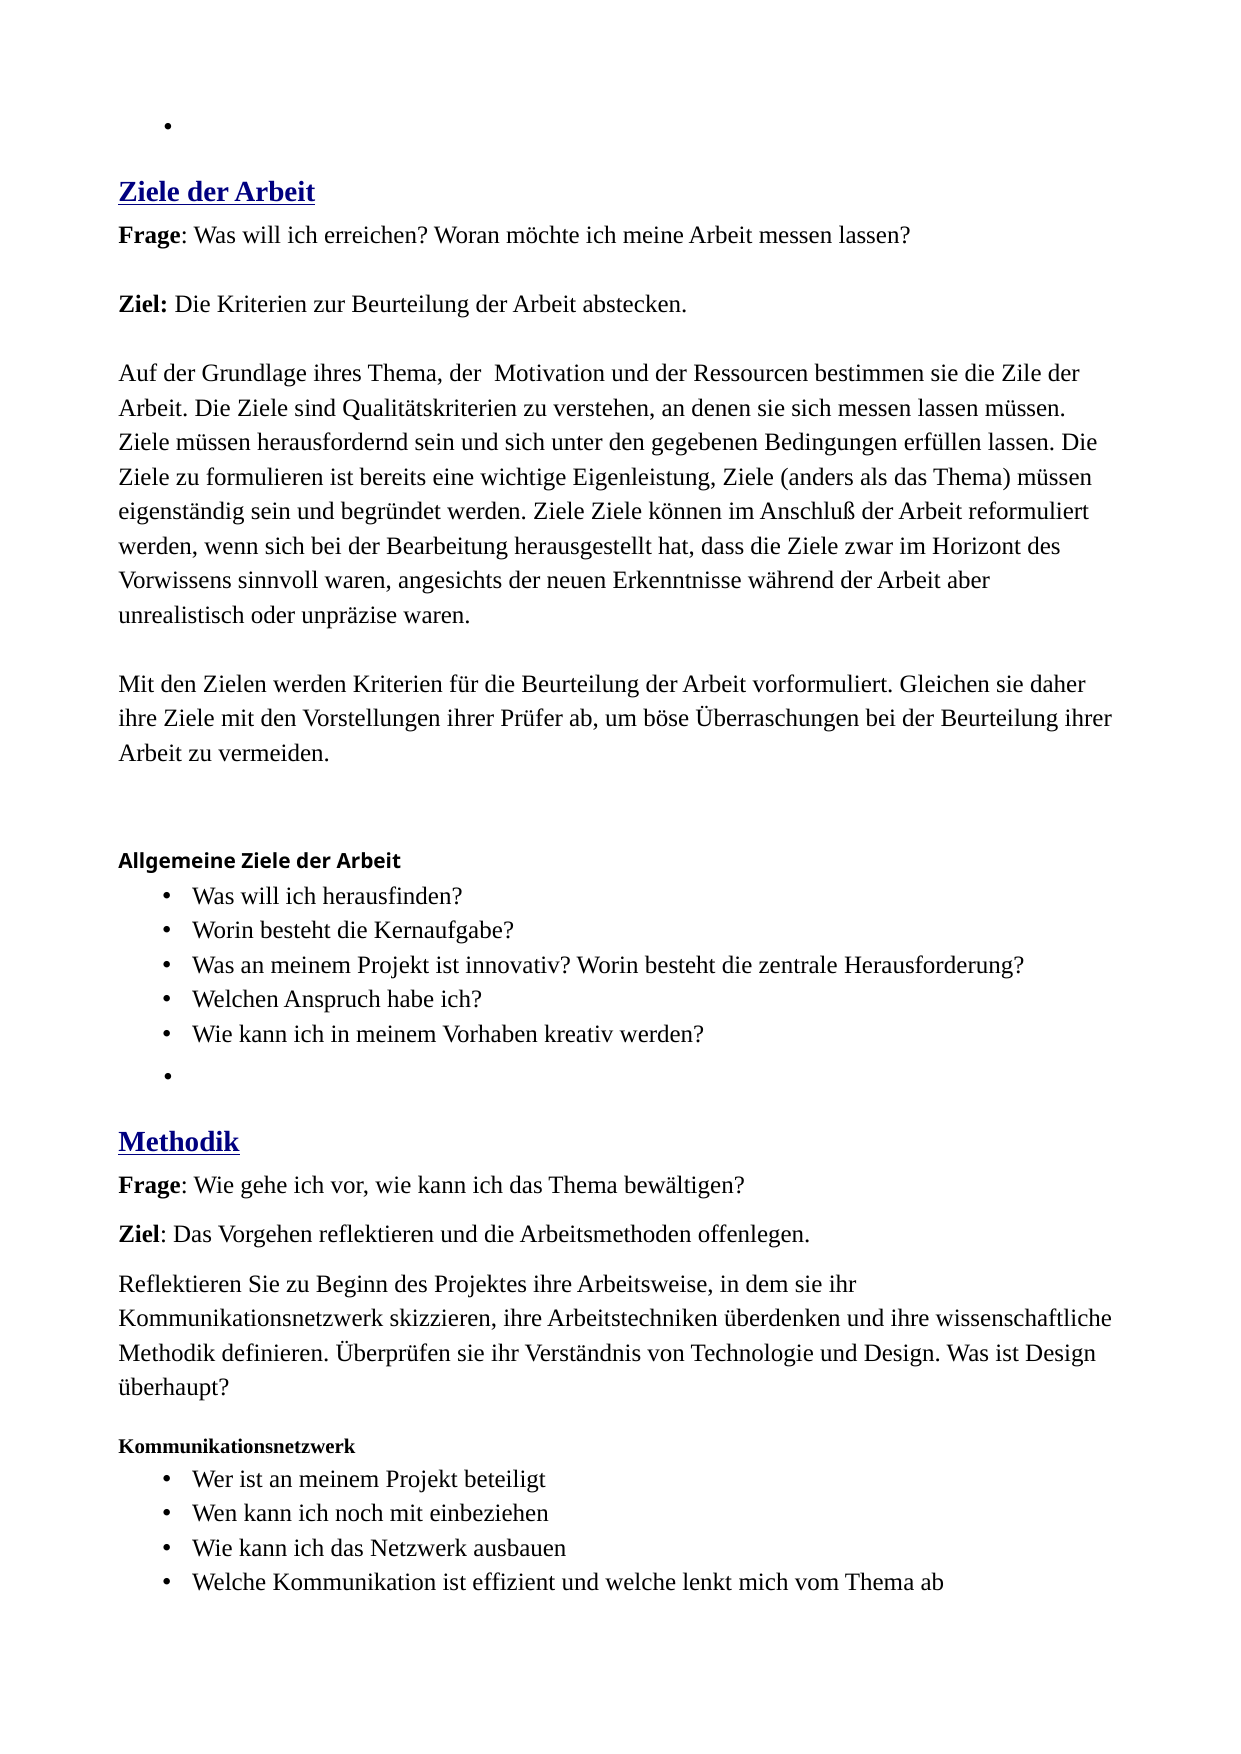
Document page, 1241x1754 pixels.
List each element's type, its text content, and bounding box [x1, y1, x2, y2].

list Wie kann ich das Netzwerk ausbauen [162, 1533, 1122, 1562]
subtitle Kommunikationsnetzwerk [118, 1434, 1122, 1458]
list Was an meinem Projekt ist innovativ? Worin besteht die zentrale Herausforderung? [162, 950, 1122, 979]
list Wie kann ich in meinem Vorhaben kreativ werden? [162, 1019, 1122, 1048]
text Ziel: Das Vorgehen reflektieren und die Arbeitsmethoden offenlegen. [118, 1219, 1122, 1248]
list Wer ist an meinem Projekt beteiligt [162, 1464, 1122, 1493]
subtitle Ziele der Arbeit [118, 174, 1122, 208]
list Was will ich herausfinden? [162, 881, 1122, 910]
subtitle Allgemeine Ziele der Arbeit [118, 846, 1122, 875]
list Wen kann ich noch mit einbeziehen [162, 1498, 1122, 1527]
text Reflektieren Sie zu Beginn des Projektes ihre Arbeitsweise, in dem sie ihr Kommunikationsnetzwerk skizzieren, ihre Arbeitstechniken überdenken und ihre wissenschaftliche Methodik definieren. Überprüfen sie ihr Verständnis von Technologie und Design. Was ist Design überhaupt? [118, 1269, 1122, 1401]
text Frage: Wie gehe ich vor, wie kann ich das Thema bewältigen? [118, 1171, 1122, 1199]
list Welchen Anspruch habe ich? [162, 984, 1122, 1013]
list Welche Kommunikation ist effizient und welche lenkt mich vom Thema ab [162, 1567, 1122, 1596]
text Frage: Was will ich erreichen? Woran möchte ich meine Arbeit messen lassen? Ziel: Die Kriterien zur Beurteilung der Arbeit abstecken. Auf der Grundlage ihres Thema, der Motivation und der Ressourcen bestimmen sie die Zile der Arbeit. Die Ziele sind Qualitätskriterien zu verstehen, an denen sie sich messen lassen müssen. Ziele müssen herausfordernd sein und sich unter den gegebenen Bedingungen erfüllen lassen. Die Ziele zu formulieren ist bereits eine wichtige Eigenleistung, Ziele (anders als das Thema) müssen eigenständig sein und begründet werden. Ziele Ziele können im Anschluß der Arbeit reformuliert werden, wenn sich bei der Bearbeitung herausgestellt hat, dass die Ziele zwar im Horizont des Vorwissens sinnvoll waren, angesichts der neuen Erkenntnisse während der Arbeit aber unrealistisch oder unpräzise waren. Mit den Zielen werden Kriterien für die Beurteilung der Arbeit vorformuliert. Gleichen sie daher ihre Ziele mit den Vorstellungen ihrer Prüfer ab, um böse Überraschungen bei der Beurteilung ihrer Arbeit zu vermeiden. [118, 221, 1122, 766]
list Worin besteht die Kernaufgabe? [162, 916, 1122, 944]
subtitle Methodik [118, 1124, 1122, 1158]
